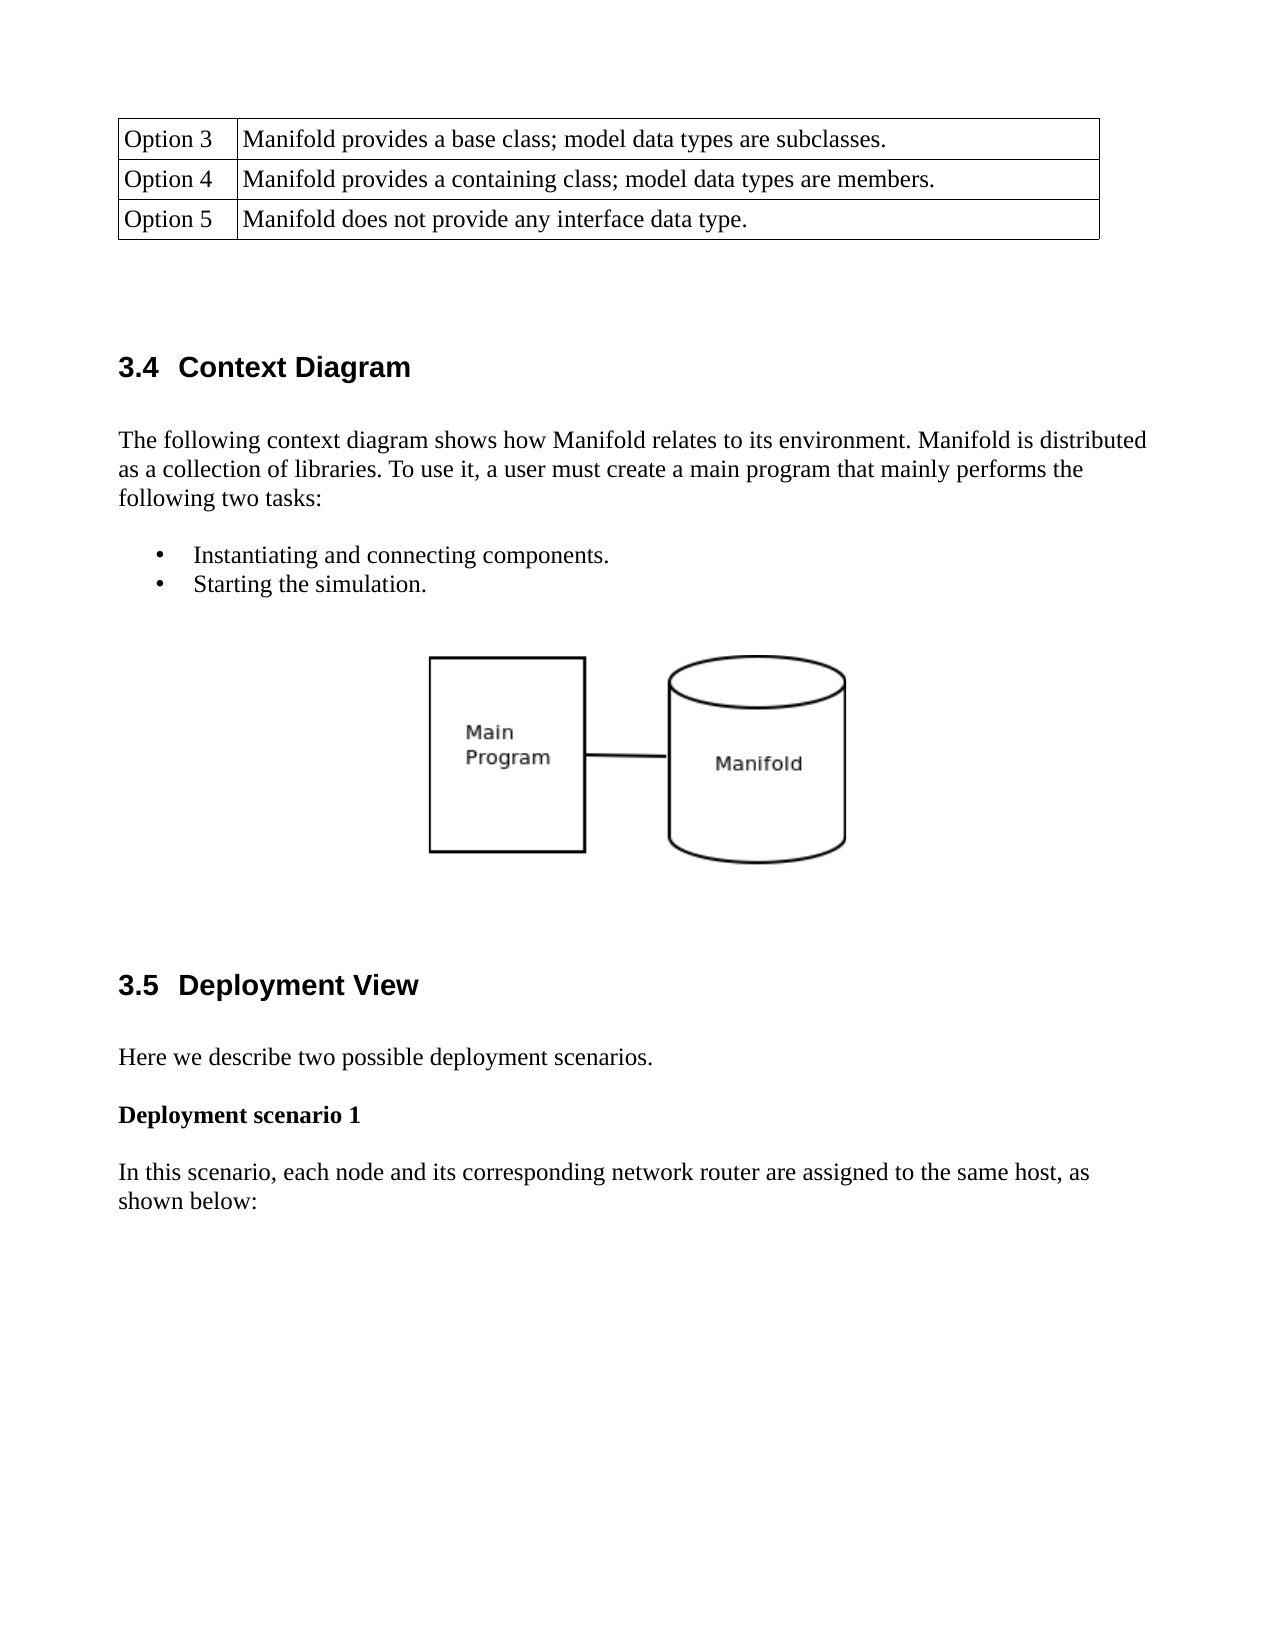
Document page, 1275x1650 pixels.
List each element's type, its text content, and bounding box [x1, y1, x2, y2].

table_cell Manifold does not provide any interface data type. [238, 200, 1099, 239]
text In this scenario, each node and its corresponding network router are assigned to the same host, as shown below: [118, 1157, 1157, 1215]
table_cell Option 5 [119, 200, 237, 239]
text Deployment scenario 1 [118, 1100, 1157, 1129]
table_cell Option 4 [119, 160, 237, 199]
table_cell Option 3 [119, 119, 237, 158]
picture [428, 655, 847, 888]
subtitle Deployment View [118, 968, 1157, 1001]
table_cell Manifold provides a base class; model data types are subclasses. [238, 119, 1099, 158]
text The following context diagram shows how Manifold relates to its environment. Manifold is distributed as a collection of libraries. To use it, a user must create a main program that mainly performs the following two tasks: [118, 425, 1157, 511]
list Starting the simulation. [156, 569, 1157, 598]
text Here we describe two possible deployment scenarios. [118, 1042, 1157, 1071]
list Instantiating and connecting components. [156, 540, 1157, 569]
table_cell Manifold provides a containing class; model data types are members. [238, 160, 1099, 199]
subtitle Context Diagram [118, 350, 1157, 384]
